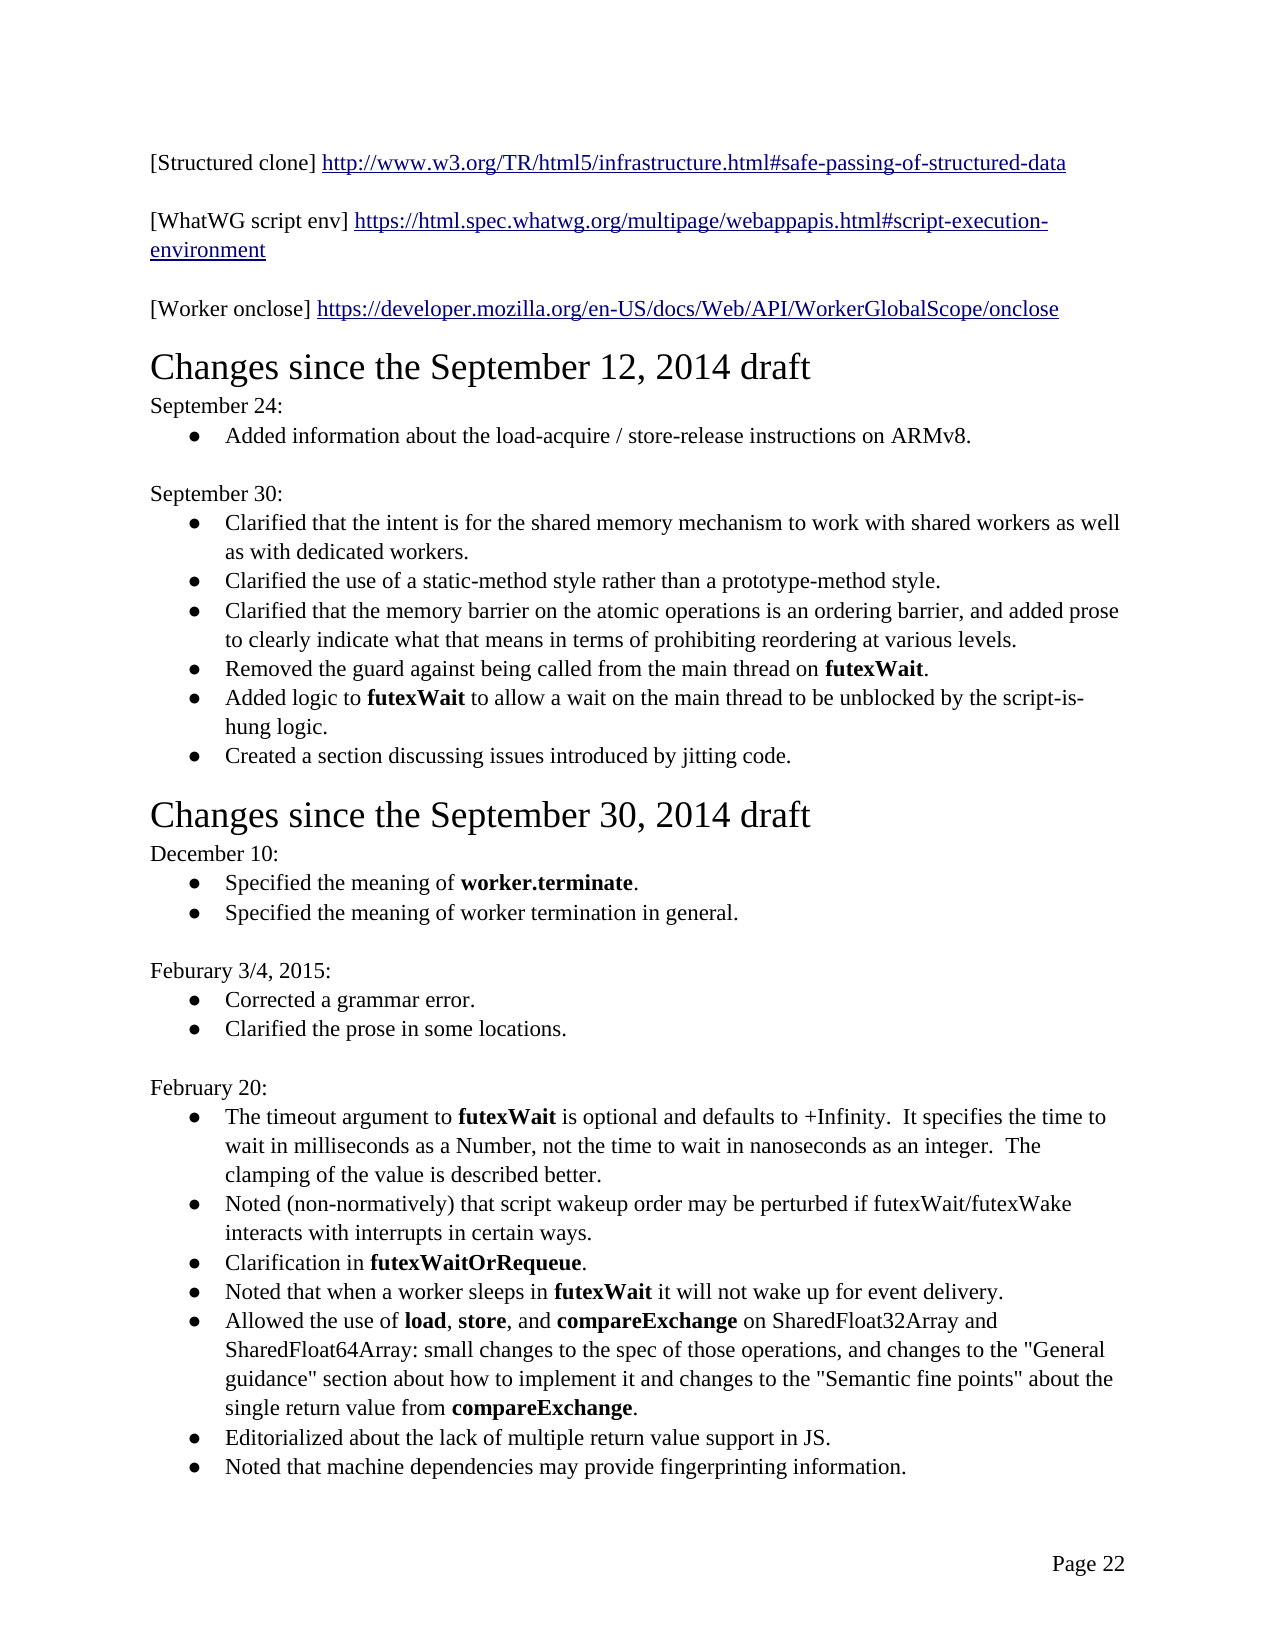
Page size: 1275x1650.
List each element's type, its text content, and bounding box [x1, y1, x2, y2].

list Clarified the use of a static-method style rather than a prototype-method style. [187, 568, 1125, 594]
text December 10: [150, 841, 1125, 867]
text September 24: [150, 393, 1125, 419]
subtitle Changes since the September 30, 2014 draft [150, 793, 1125, 835]
list Clarified that the intent is for the shared memory mechanism to work with shared workers as well as with dedicated workers. [187, 510, 1125, 565]
list Specified the meaning of worker termination in general. [187, 899, 1125, 925]
list Corrected a grammar error. [187, 987, 1125, 1012]
text February 20: [150, 1074, 1125, 1100]
list Clarified the prose in some locations. [187, 1016, 1125, 1042]
list Clarified that the memory barrier on the atomic operations is an ordering barrier, and added prose to clearly indicate what that means in terms of prohibiting reordering at various levels. [187, 598, 1125, 652]
list Noted that machine dependencies may provide fingerprinting information. [187, 1454, 1125, 1479]
list Added logic to futexWait to allow a wait on the main thread to be unblocked by the script-is-hung logic. [187, 685, 1125, 740]
list Created a section discussing issues introduced by jitting code. [187, 743, 1125, 769]
text [Structured clone] http://www.w3.org/TR/html5/infrastructure.html#safe-passing-of-structured-data [150, 150, 1125, 175]
list Clarification in futexWaitOrRequeue. [187, 1249, 1125, 1275]
list Editorialized about the lack of multiple return value support in JS. [187, 1424, 1125, 1450]
list Specified the meaning of worker.terminate. [187, 870, 1125, 896]
list Noted (non-normatively) that script wakeup order may be perturbed if futexWait/futexWake interacts with interrupts in certain ways. [187, 1191, 1125, 1246]
list Removed the guard against being called from the main thread on futexWait. [187, 656, 1125, 681]
list Allowed the use of load, store, and compareExchange on SharedFloat32Array and SharedFloat64Array: small changes to the spec of those operations, and changes to the "General guidance" section about how to implement it and changes to the "Semantic fine points" about the single return value from compareExchange. [187, 1308, 1125, 1421]
text [Worker onclose] https://developer.mozilla.org/en-US/docs/Web/API/WorkerGlobalScope/onclose [150, 296, 1125, 321]
list Noted that when a worker sleeps in futexWait it will not wake up for event delivery. [187, 1279, 1125, 1304]
text [WhatWG script env] https://html.spec.whatwg.org/multipage/webappapis.html#script-execution-environment [150, 208, 1125, 263]
text Feburary 3/4, 2015: [150, 958, 1125, 983]
list Added information about the load-acquire / store-release instructions on ARMv8. [187, 423, 1125, 448]
text September 30: [150, 481, 1125, 506]
subtitle Changes since the September 12, 2014 draft [150, 346, 1125, 387]
list The timeout argument to futexWait is optional and defaults to +Infinity. It specifies the time to wait in milliseconds as a Number, not the time to wait in nanoseconds as an integer. The clamping of the value is described better. [187, 1104, 1125, 1187]
